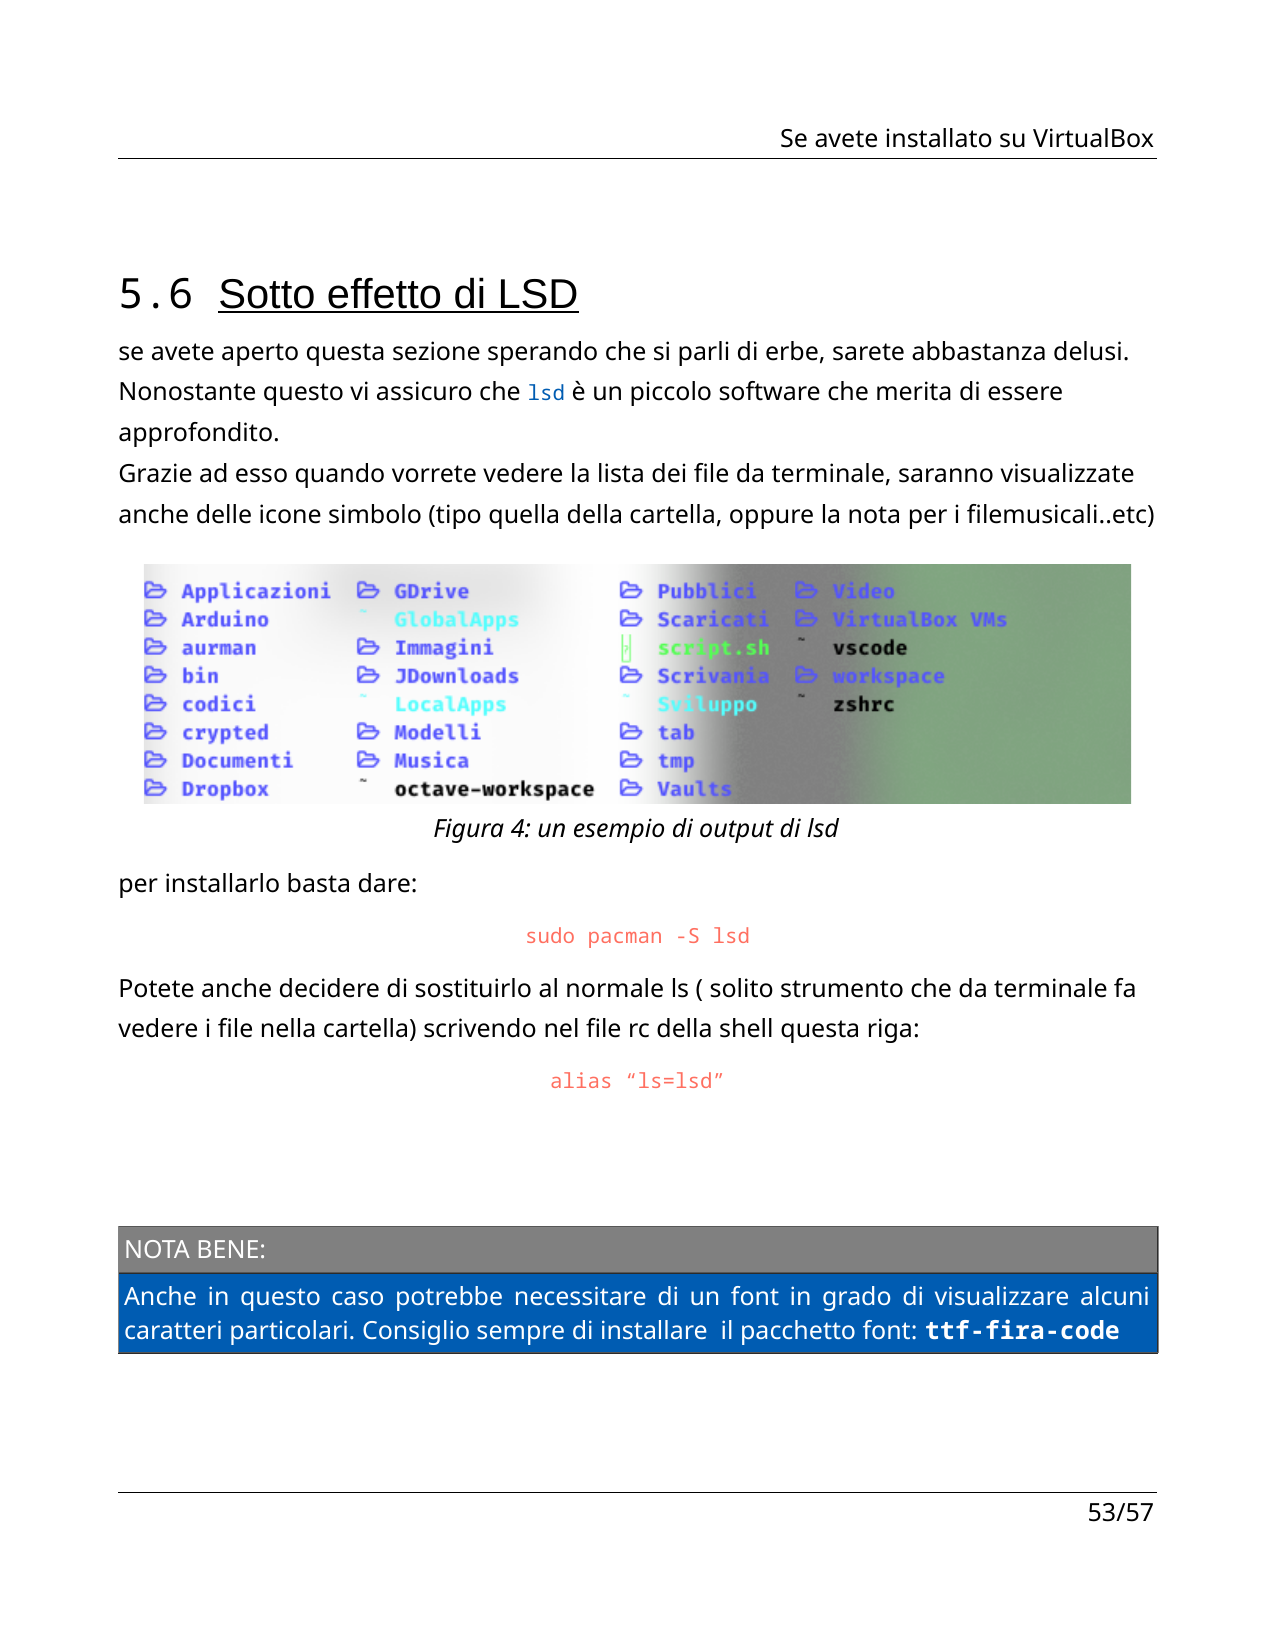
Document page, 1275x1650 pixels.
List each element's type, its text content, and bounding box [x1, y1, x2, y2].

text se avete aperto questa sezione sperando che si parli di erbe, sarete abbastanza delusi. Nonostante questo vi assicuro che lsd è un piccolo software che merita di essere approfondito. Grazie ad esso quando vorrete vedere la lista dei file da terminale, saranno visualizzate anche delle icone simbolo (tipo quella della cartella, oppure la nota per i filemusicali..etc) [118, 333, 1157, 531]
text alias “ls=lsd” [118, 1066, 1157, 1095]
table_header NOTA BENE: [119, 1228, 1157, 1272]
text sudo pacman -S lsd [118, 922, 1157, 950]
text Figura 4: un esempio di output di lsd [144, 804, 1131, 845]
subtitle Sotto effetto di LSD [118, 264, 1157, 321]
picture [143, 564, 1132, 804]
text per installarlo basta dare: [118, 866, 1157, 900]
text Potete anche decidere di sostituirlo al normale ls ( solito strumento che da terminale fa vedere i file nella cartella) scrivendo nel file rc della shell questa riga: [118, 970, 1157, 1045]
table_cell Anche in questo caso potrebbe necessitare di un font in grado di visualizzare alcuni caratteri particolari. Consiglio sempre di installare il pacchetto font: ttf-fira-code [119, 1274, 1157, 1352]
